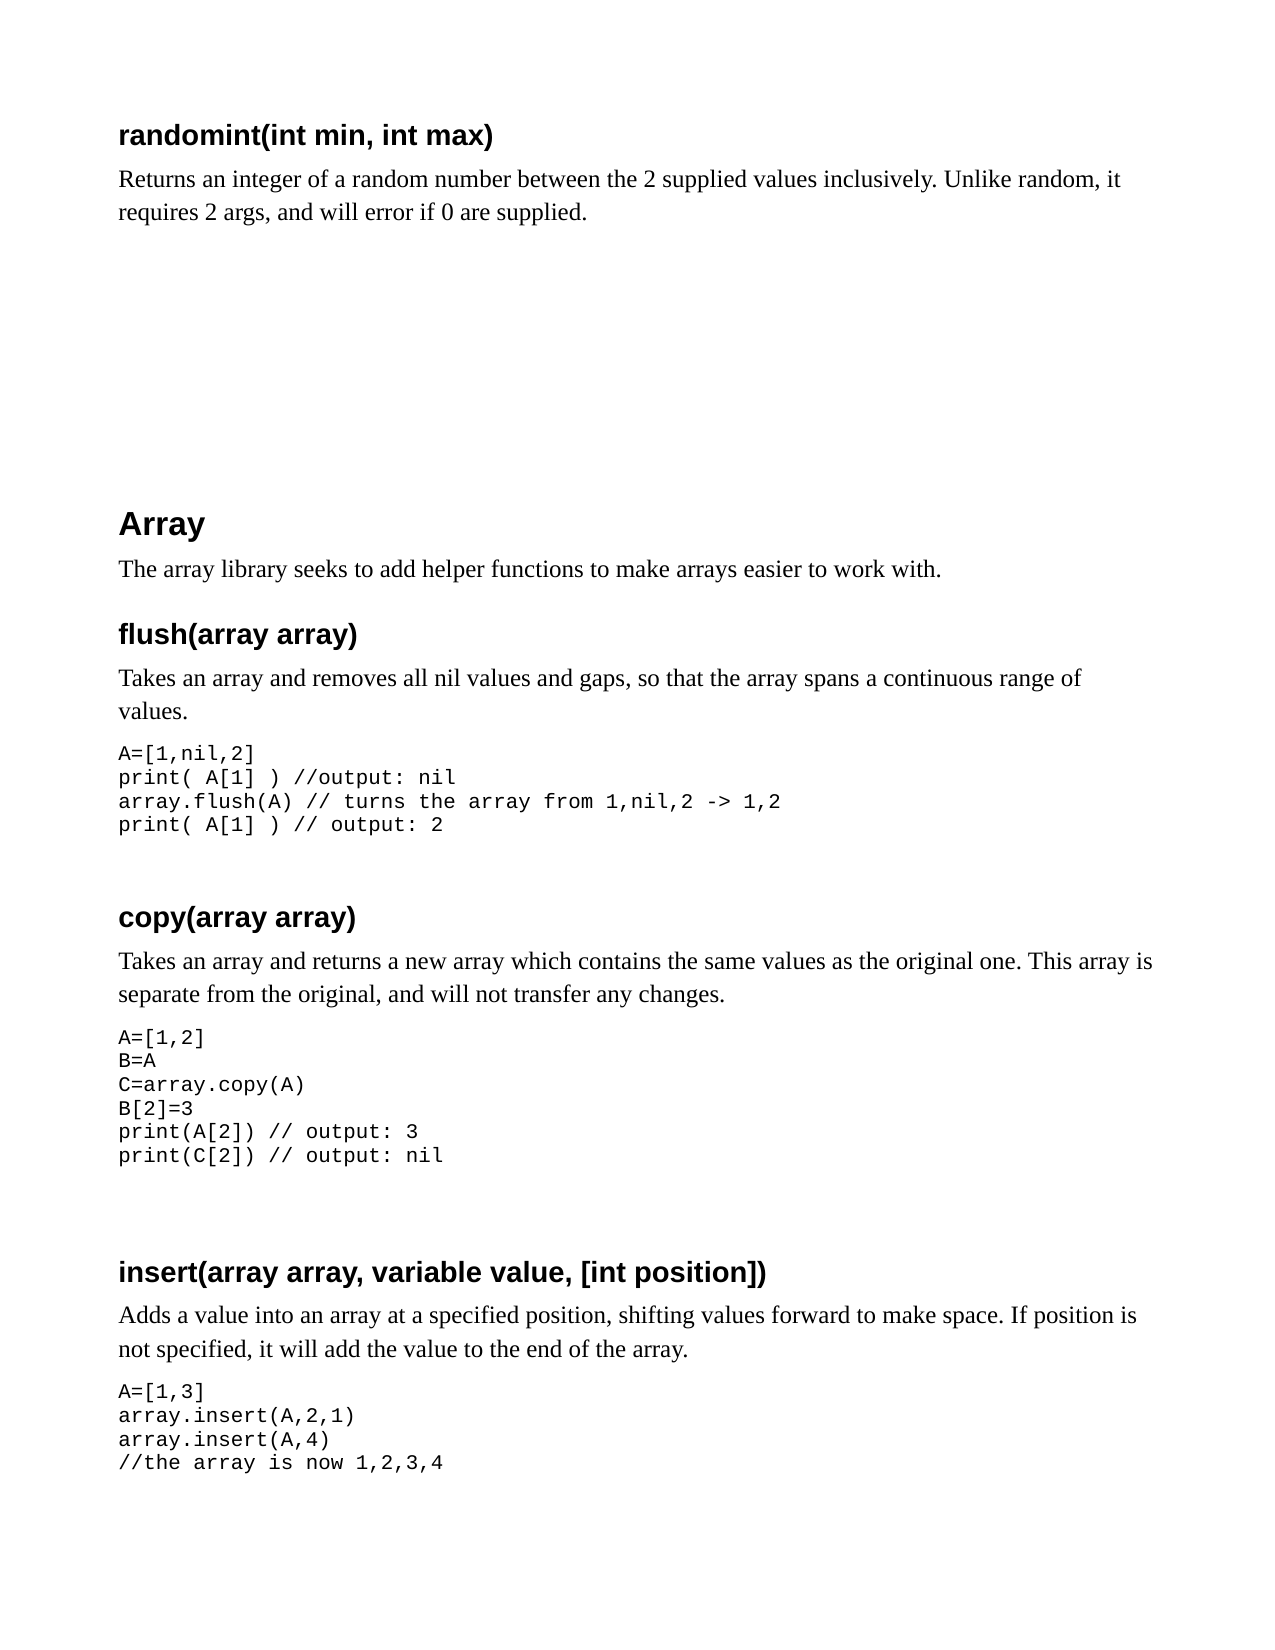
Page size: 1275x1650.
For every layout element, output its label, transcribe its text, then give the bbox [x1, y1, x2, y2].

text C=array.copy(A) [118, 1074, 1157, 1098]
text print(C[2]) // output: nil [118, 1145, 1157, 1169]
text Returns an integer of a random number between the 2 supplied values inclusively. Unlike random, it requires 2 args, and will error if 0 are supplied. [118, 164, 1157, 226]
subtitle flush(array array) [118, 617, 1157, 650]
subtitle copy(array array) [118, 900, 1157, 934]
text B[2]=3 [118, 1098, 1157, 1121]
text A=[1,nil,2] [118, 743, 1157, 767]
text Adds a value into an array at a specified position, shifting values forward to make space. If position is not specified, it will add the value to the end of the array. [118, 1301, 1157, 1362]
text Takes an array and returns a new array which contains the same values as the original one. This array is separate from the original, and will not transfer any changes. [118, 946, 1157, 1008]
subtitle Array [118, 504, 1157, 542]
text Takes an array and removes all nil values and gaps, so that the array spans a continuous range of values. [118, 663, 1157, 724]
subtitle insert(array array, variable value, [int position]) [118, 1254, 1157, 1288]
text A=[1,2] [118, 1027, 1157, 1051]
text The array library seeks to add helper functions to make arrays easier to work with. [118, 554, 1157, 583]
text array.flush(A) // turns the array from 1,nil,2 -> 1,2 [118, 791, 1157, 814]
text array.insert(A,4) [118, 1428, 1157, 1452]
text A=[1,3] [118, 1381, 1157, 1405]
text B=A [118, 1051, 1157, 1074]
text //the array is now 1,2,3,4 [118, 1452, 1157, 1476]
text print( A[1] ) //output: nil [118, 767, 1157, 791]
text print( A[1] ) // output: 2 [118, 814, 1157, 838]
subtitle randomint(int min, int max) [118, 118, 1157, 152]
text array.insert(A,2,1) [118, 1405, 1157, 1428]
text print(A[2]) // output: 3 [118, 1121, 1157, 1145]
